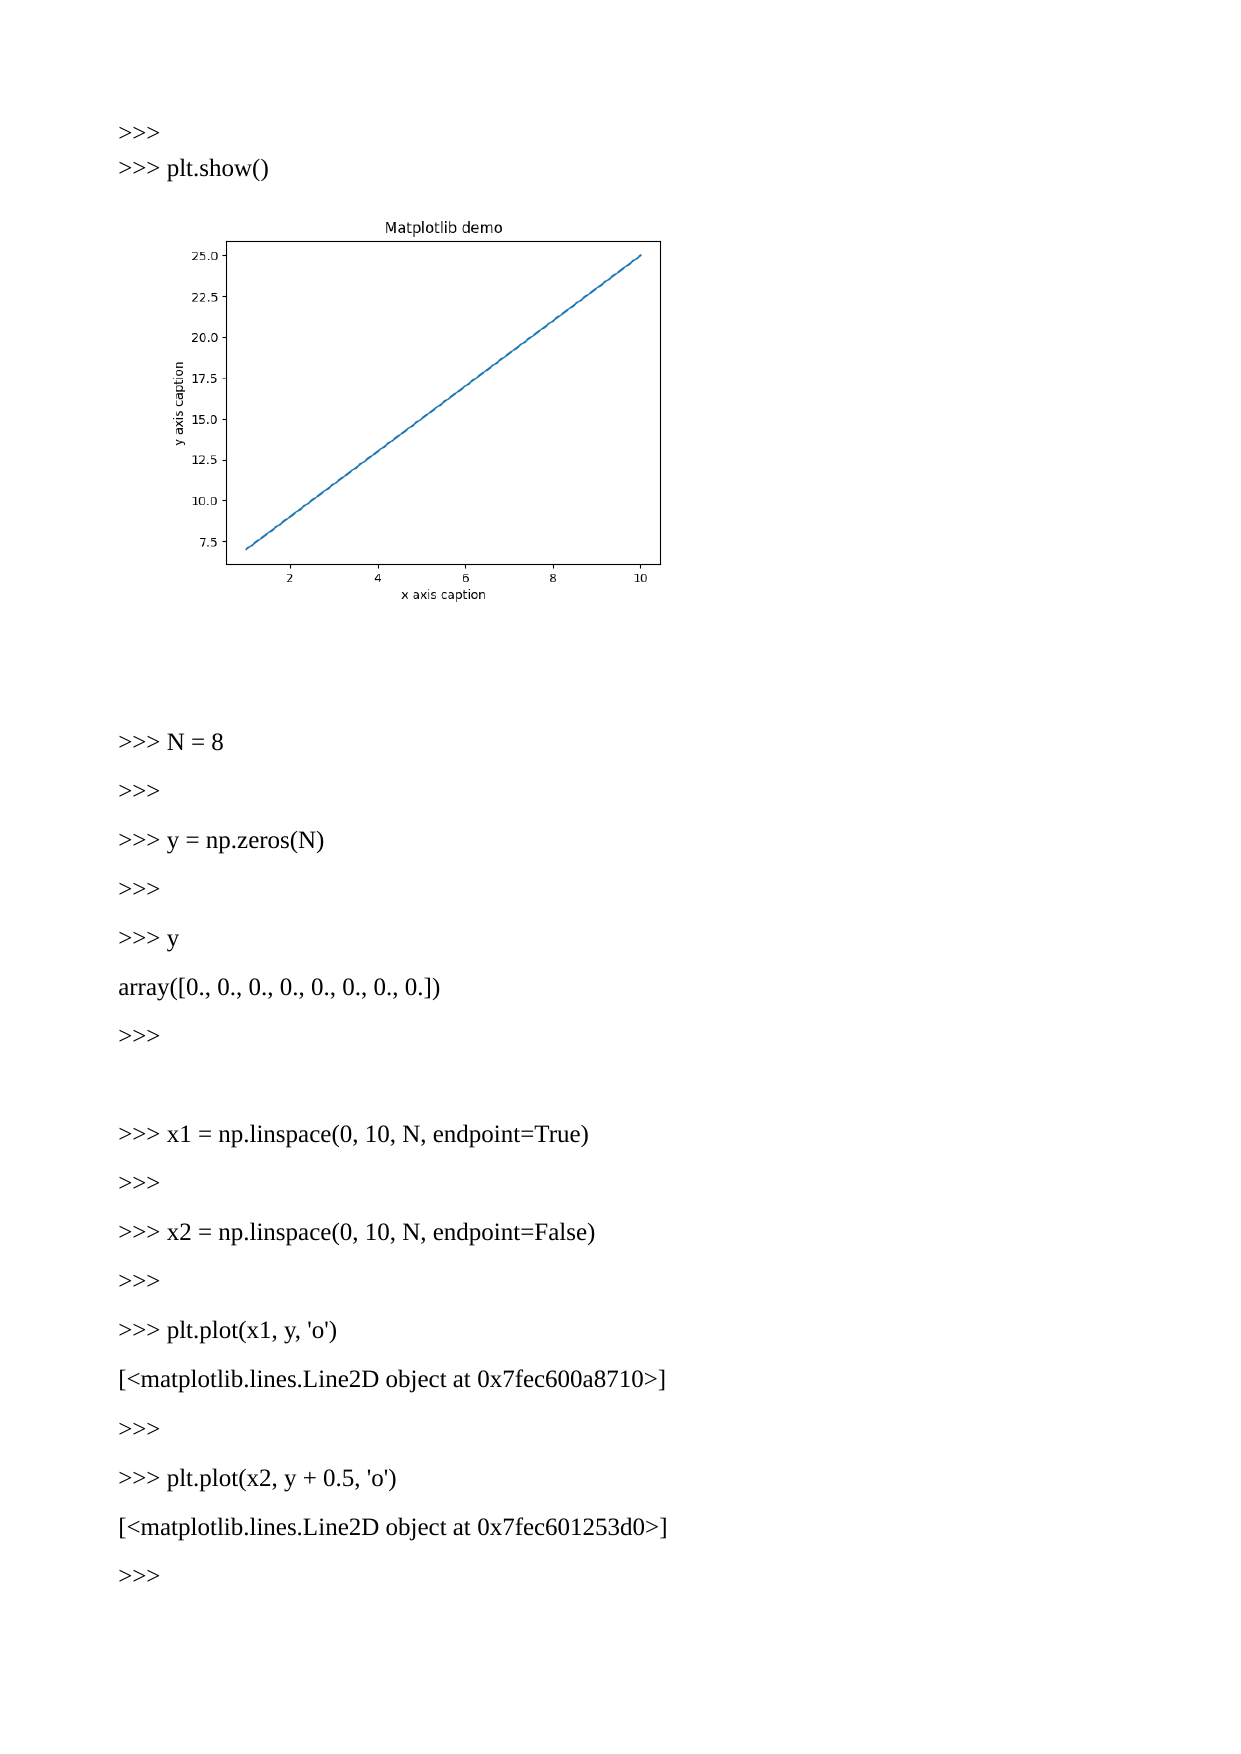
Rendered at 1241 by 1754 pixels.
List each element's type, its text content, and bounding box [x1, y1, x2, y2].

text >>> [118, 1561, 1122, 1589]
text >>> plt.plot(x2, y + 0.5, 'o') [118, 1463, 1122, 1491]
text >>> plt.show() [118, 153, 1122, 181]
text >>> x1 = np.linspace(0, 10, N, endpoint=True) [118, 1119, 1122, 1148]
text >>> N = 8 [118, 727, 1122, 756]
text >>> plt.plot(x1, y, 'o') [118, 1316, 1122, 1344]
text [<matplotlib.lines.Line2D object at 0x7fec601253d0>] [118, 1512, 1122, 1541]
text >>> x2 = np.linspace(0, 10, N, endpoint=False) [118, 1217, 1122, 1246]
text >>> [118, 118, 1122, 147]
text >>> [118, 1266, 1122, 1295]
text >>> [118, 1414, 1122, 1442]
text >>> [118, 776, 1122, 804]
text array([0., 0., 0., 0., 0., 0., 0., 0.]) [118, 972, 1122, 1001]
text [<matplotlib.lines.Line2D object at 0x7fec600a8710>] [118, 1364, 1122, 1393]
text >>> [118, 1021, 1122, 1050]
text >>> [118, 1168, 1122, 1197]
text >>> y = np.zeros(N) [118, 825, 1122, 854]
text >>> [118, 874, 1122, 903]
text >>> y [118, 923, 1122, 952]
picture [157, 190, 716, 610]
